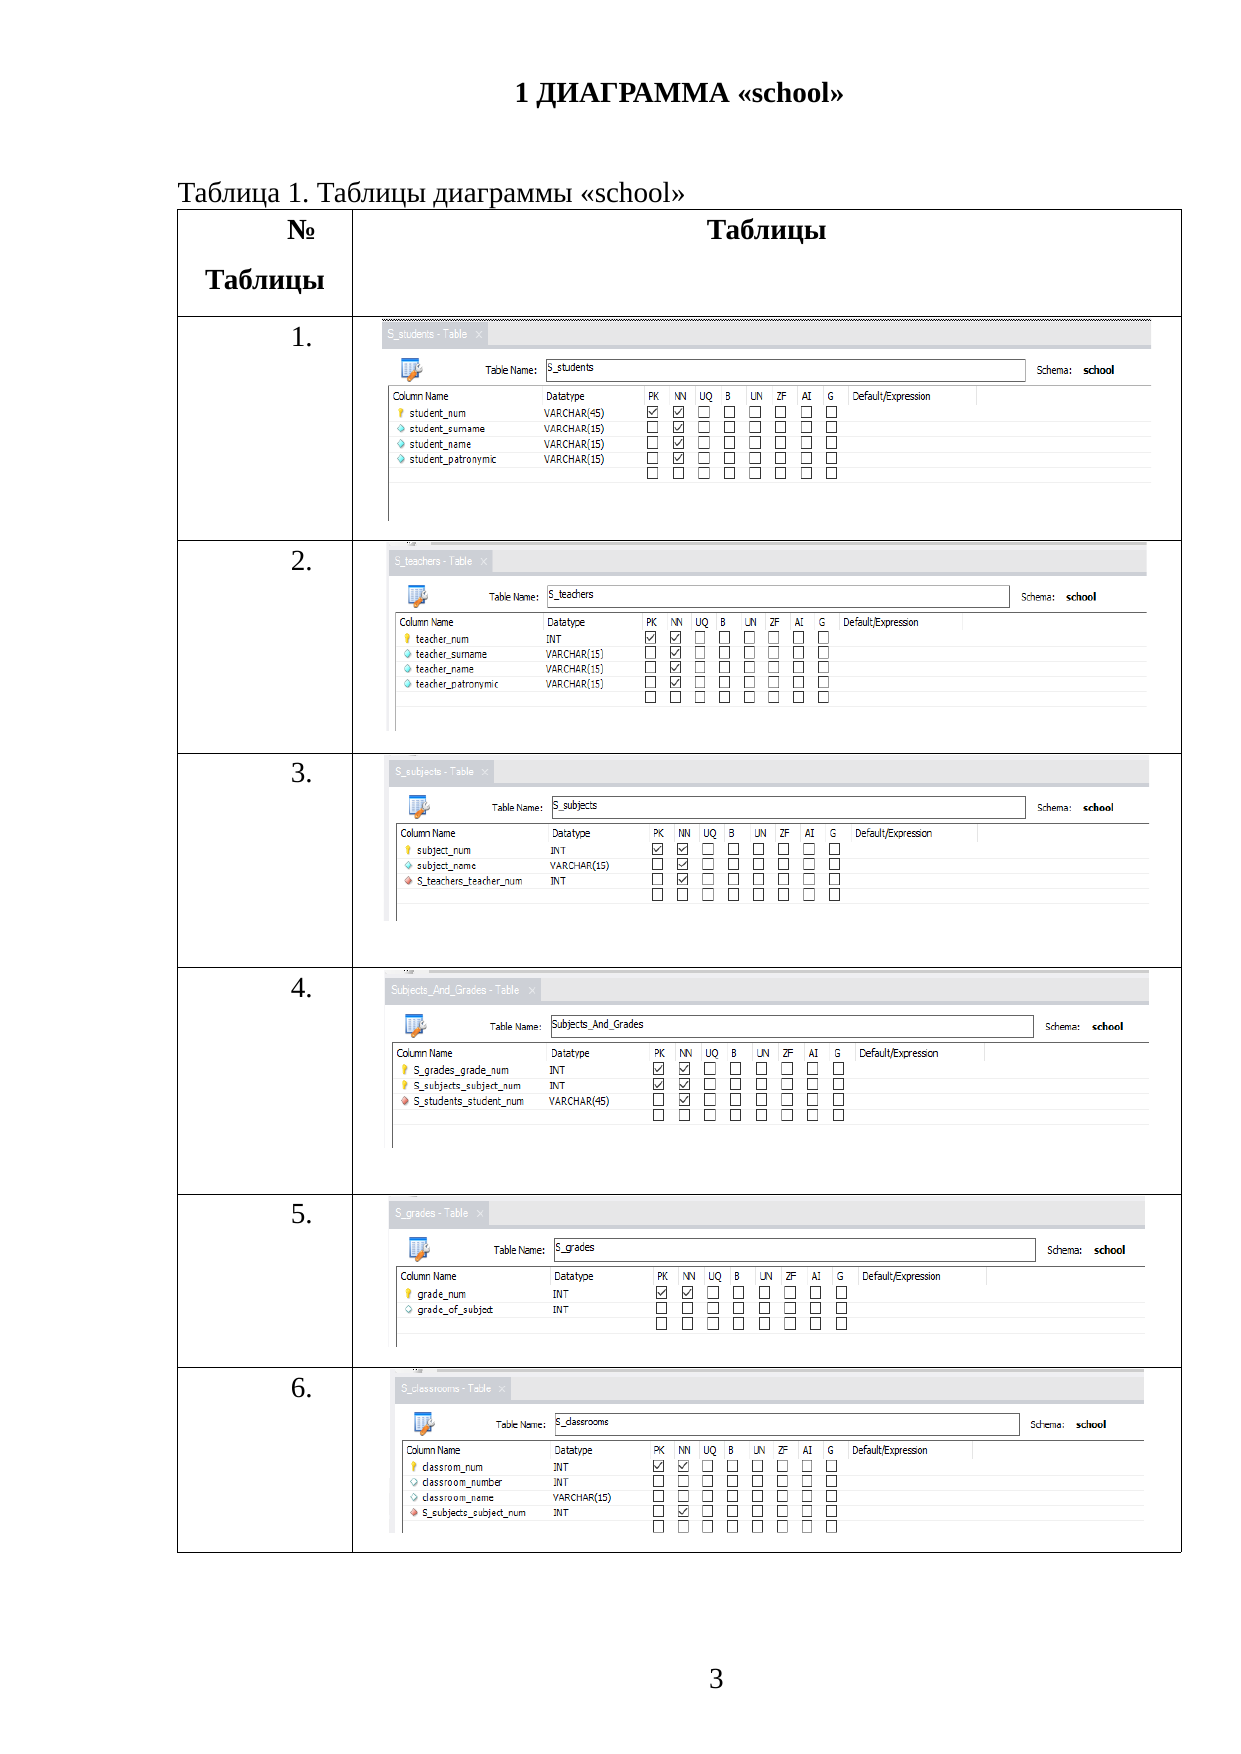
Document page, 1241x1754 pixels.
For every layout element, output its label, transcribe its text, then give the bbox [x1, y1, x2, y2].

table_cell [353, 754, 1181, 967]
table_cell [353, 968, 1181, 1194]
table_cell 1. [178, 317, 352, 540]
picture [383, 755, 1150, 921]
table_cell [353, 541, 1181, 753]
table_cell [353, 1195, 1181, 1367]
table_cell 2. [178, 541, 352, 753]
table_header № Таблицы [178, 210, 352, 316]
table_header Таблицы [353, 210, 1181, 316]
picture [386, 542, 1147, 731]
table_cell 5. [178, 1195, 352, 1367]
text Таблица 1. Таблицы диаграммы «school» [177, 176, 1181, 209]
table_cell [353, 317, 1181, 540]
subtitle 1 ДИАГРАММА «school» [177, 75, 1181, 108]
picture [382, 318, 1152, 521]
picture [388, 1196, 1145, 1347]
table_cell 6. [178, 1368, 352, 1552]
picture [389, 1369, 1144, 1533]
table_cell 4. [178, 968, 352, 1194]
table_cell 3. [178, 754, 352, 967]
picture [384, 970, 1149, 1148]
table_cell [353, 1368, 1181, 1552]
